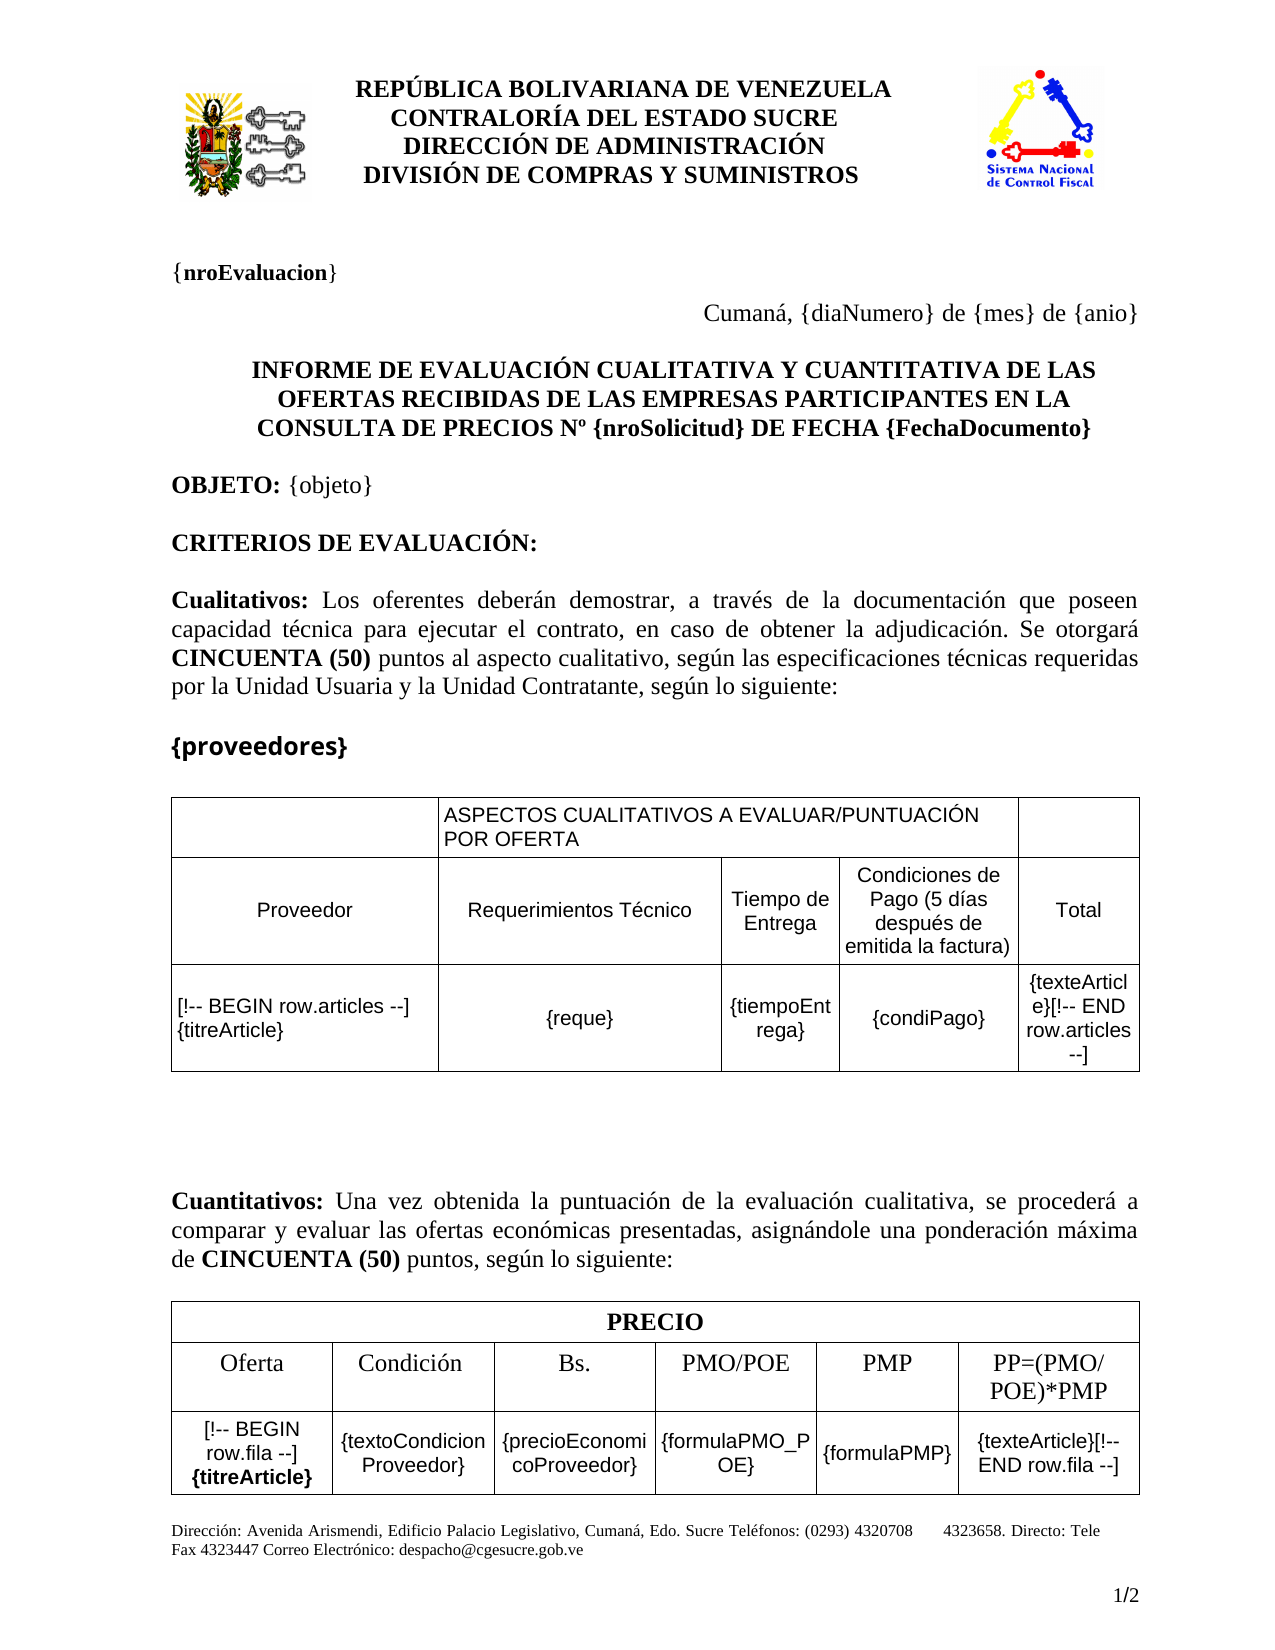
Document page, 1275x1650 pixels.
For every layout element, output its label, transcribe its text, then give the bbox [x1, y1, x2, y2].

table_cell {tiempoEntrega} [722, 965, 839, 1071]
text CRITERIOS DE EVALUACIÓN: [171, 528, 1139, 556]
text {proveedores} [171, 729, 1139, 763]
text Cumaná, {diaNumero} de {mes} de {anio} [171, 298, 1139, 326]
picture [977, 66, 1105, 190]
table_cell PMP [817, 1343, 958, 1411]
table_cell Condición [333, 1343, 494, 1411]
table_cell Oferta [172, 1343, 332, 1411]
text Cualitativos: Los oferentes deberán demostrar, a través de la documentación que poseen capacidad técnica para ejecutar el contrato, en caso de obtener la adjudicación. Se otorgará CINCUENTA (50) puntos al aspecto cualitativo, según las especificaciones técnicas requeridas por la Unidad Usuaria y la Unidad Contratante, según lo siguiente: [171, 585, 1139, 700]
table_cell Total [1019, 858, 1139, 964]
table_cell {textoCondicionProveedor} [333, 1412, 494, 1494]
table_cell Bs. [495, 1343, 655, 1411]
text {nroEvaluacion} [171, 257, 1139, 285]
table_cell [!-- BEGIN row.articles --]{titreArticle} [172, 965, 438, 1071]
text Cuantitativos: Una vez obtenida la puntuación de la evaluación cualitativa, se procederá a comparar y evaluar las ofertas económicas presentadas, asignándole una ponderación máxima de CINCUENTA (50) puntos, según lo siguiente: [171, 1186, 1139, 1273]
table_cell {texteArticle}[!-- END row.articles --] [1019, 965, 1139, 1071]
table_header ASPECTOS CUALITATIVOS A EVALUAR/PUNTUACIÓN POR OFERTA [439, 798, 1018, 857]
text OBJETO: {objeto} [171, 470, 1139, 499]
table_cell [!-- BEGIN row.fila --]{titreArticle} [172, 1412, 332, 1494]
table_cell {condiPago} [840, 965, 1018, 1071]
table_cell Requerimientos Técnico [439, 858, 721, 964]
picture [179, 83, 312, 203]
table_header [172, 798, 438, 857]
table_header PRECIO [172, 1302, 1139, 1342]
table_cell {precioEconomicoProveedor} [495, 1412, 655, 1494]
table_header [1019, 798, 1139, 857]
table_cell Condiciones de Pago (5 días después de emitida la factura) [840, 858, 1018, 964]
table_cell {formulaPMP} [817, 1412, 958, 1494]
table_cell {formulaPMO_POE} [656, 1412, 816, 1494]
table_cell Tiempo de Entrega [722, 858, 839, 964]
table_cell Proveedor [172, 858, 438, 964]
table_cell {texteArticle}[!-- END row.fila --] [959, 1412, 1139, 1494]
text INFORME DE EVALUACIÓN CUALITATIVA Y CUANTITATIVA DE LAS OFERTAS RECIBIDAS DE LAS EMPRESAS PARTICIPANTES EN LA CONSULTA DE PRECIOS Nº {nroSolicitud} DE FECHA {FechaDocumento} [209, 355, 1139, 441]
table_cell {reque} [439, 965, 721, 1071]
table_cell PP=(PMO/POE)*PMP [959, 1343, 1139, 1411]
table_cell PMO/POE [656, 1343, 816, 1411]
